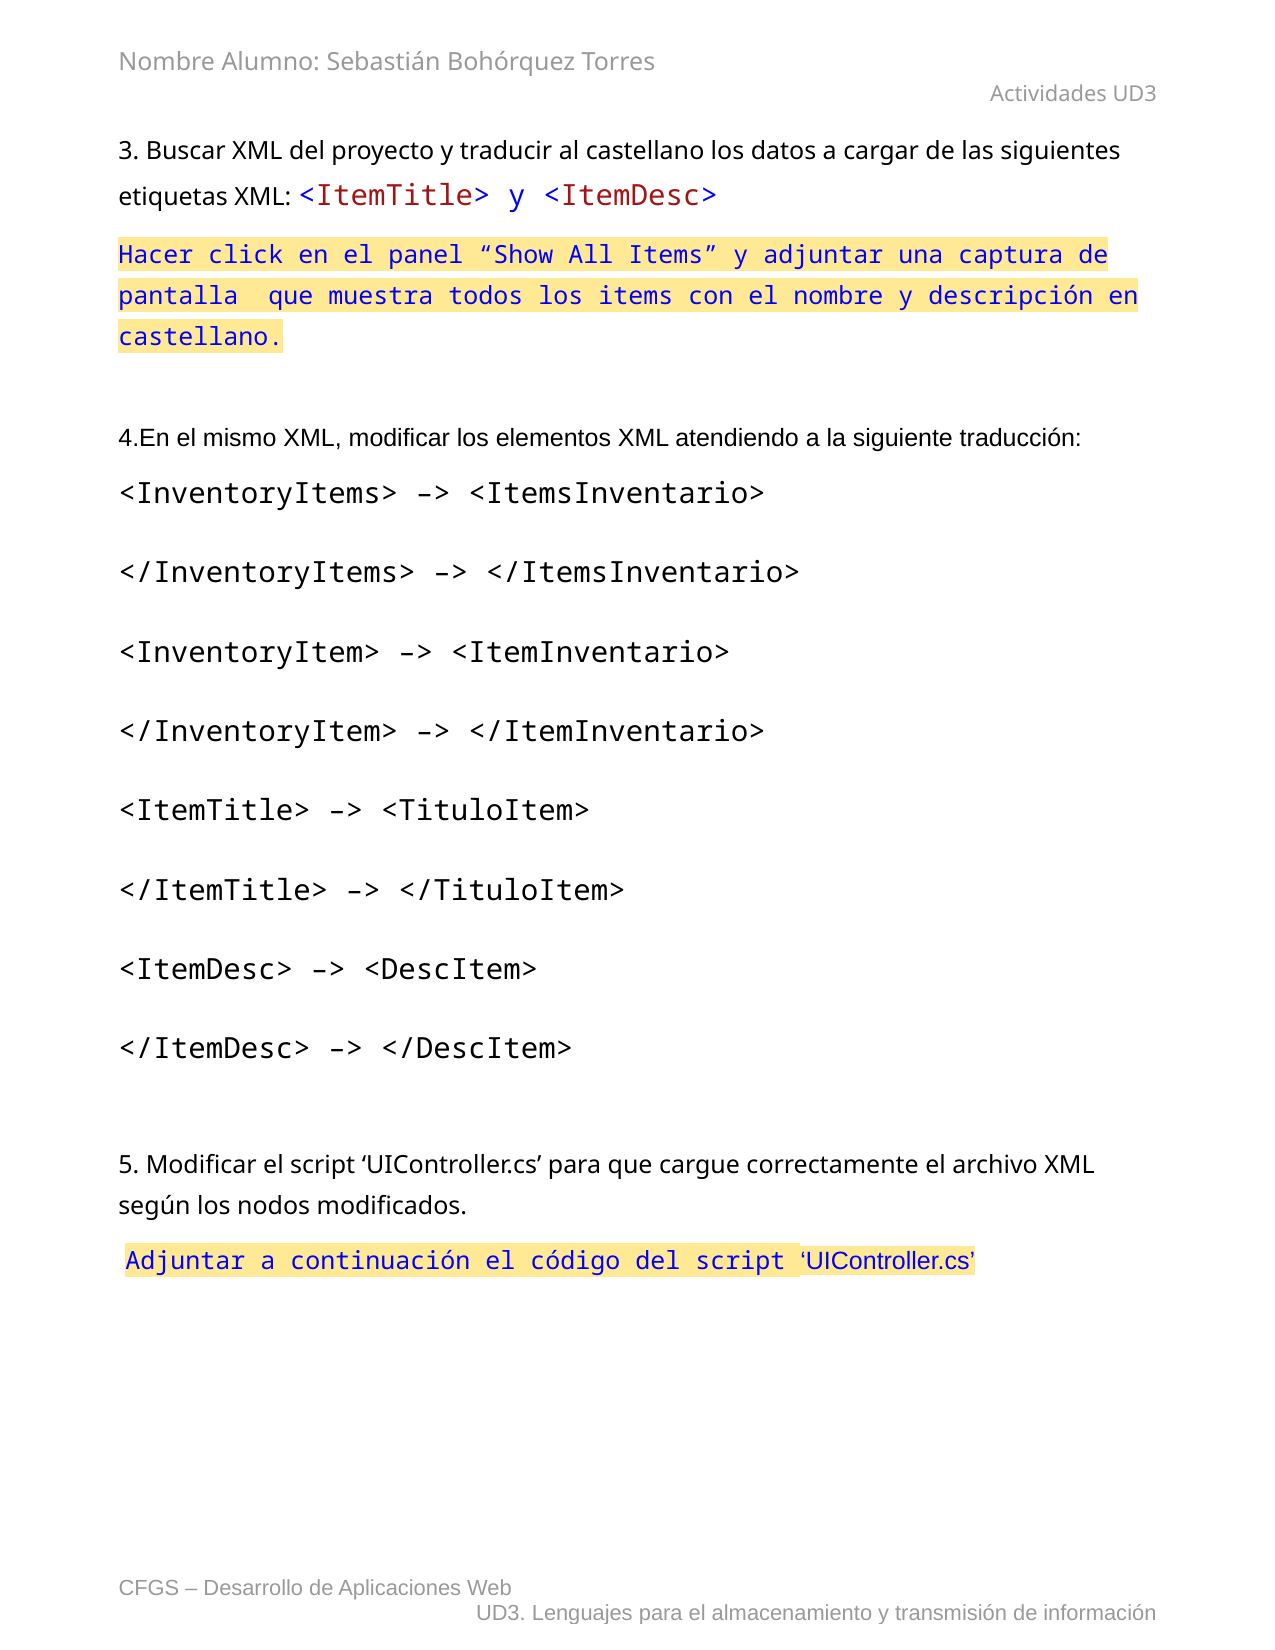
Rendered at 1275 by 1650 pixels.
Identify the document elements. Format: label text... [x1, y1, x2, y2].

text <InventoryItems> –> <ItemsInventario> [118, 472, 1157, 512]
text </InventoryItem> –> </ItemInventario> [118, 710, 1157, 750]
text </ItemDesc> –> </DescItem> [118, 1028, 1157, 1067]
text <InventoryItem> –> <ItemInventario> [118, 631, 1157, 671]
text <ItemTitle> –> <TituloItem> [118, 789, 1157, 829]
text 5. Modificar el script ‘UIController.cs’ para que cargue correctamente el archivo XML según los nodos modificados. [118, 1147, 1157, 1222]
text Hacer click en el panel “Show All Items” y adjuntar una captura de pantalla que muestra todos los items con el nombre y descripción en castellano. [118, 237, 1157, 353]
text Adjuntar a continuación el código del script ‘UIController.cs’ [118, 1243, 1157, 1277]
text </ItemTitle> –> </TituloItem> [118, 869, 1157, 909]
text 3. Buscar XML del proyecto y traducir al castellano los datos a cargar de las siguientes etiquetas XML: <ItemTitle> y <ItemDesc> [118, 133, 1157, 214]
text 4.En el mismo XML, modificar los elementos XML atendiendo a la siguiente traducción: [118, 423, 1157, 452]
text <ItemDesc> –> <DescItem> [118, 948, 1157, 988]
text </InventoryItems> –> </ItemsInventario> [118, 551, 1157, 591]
